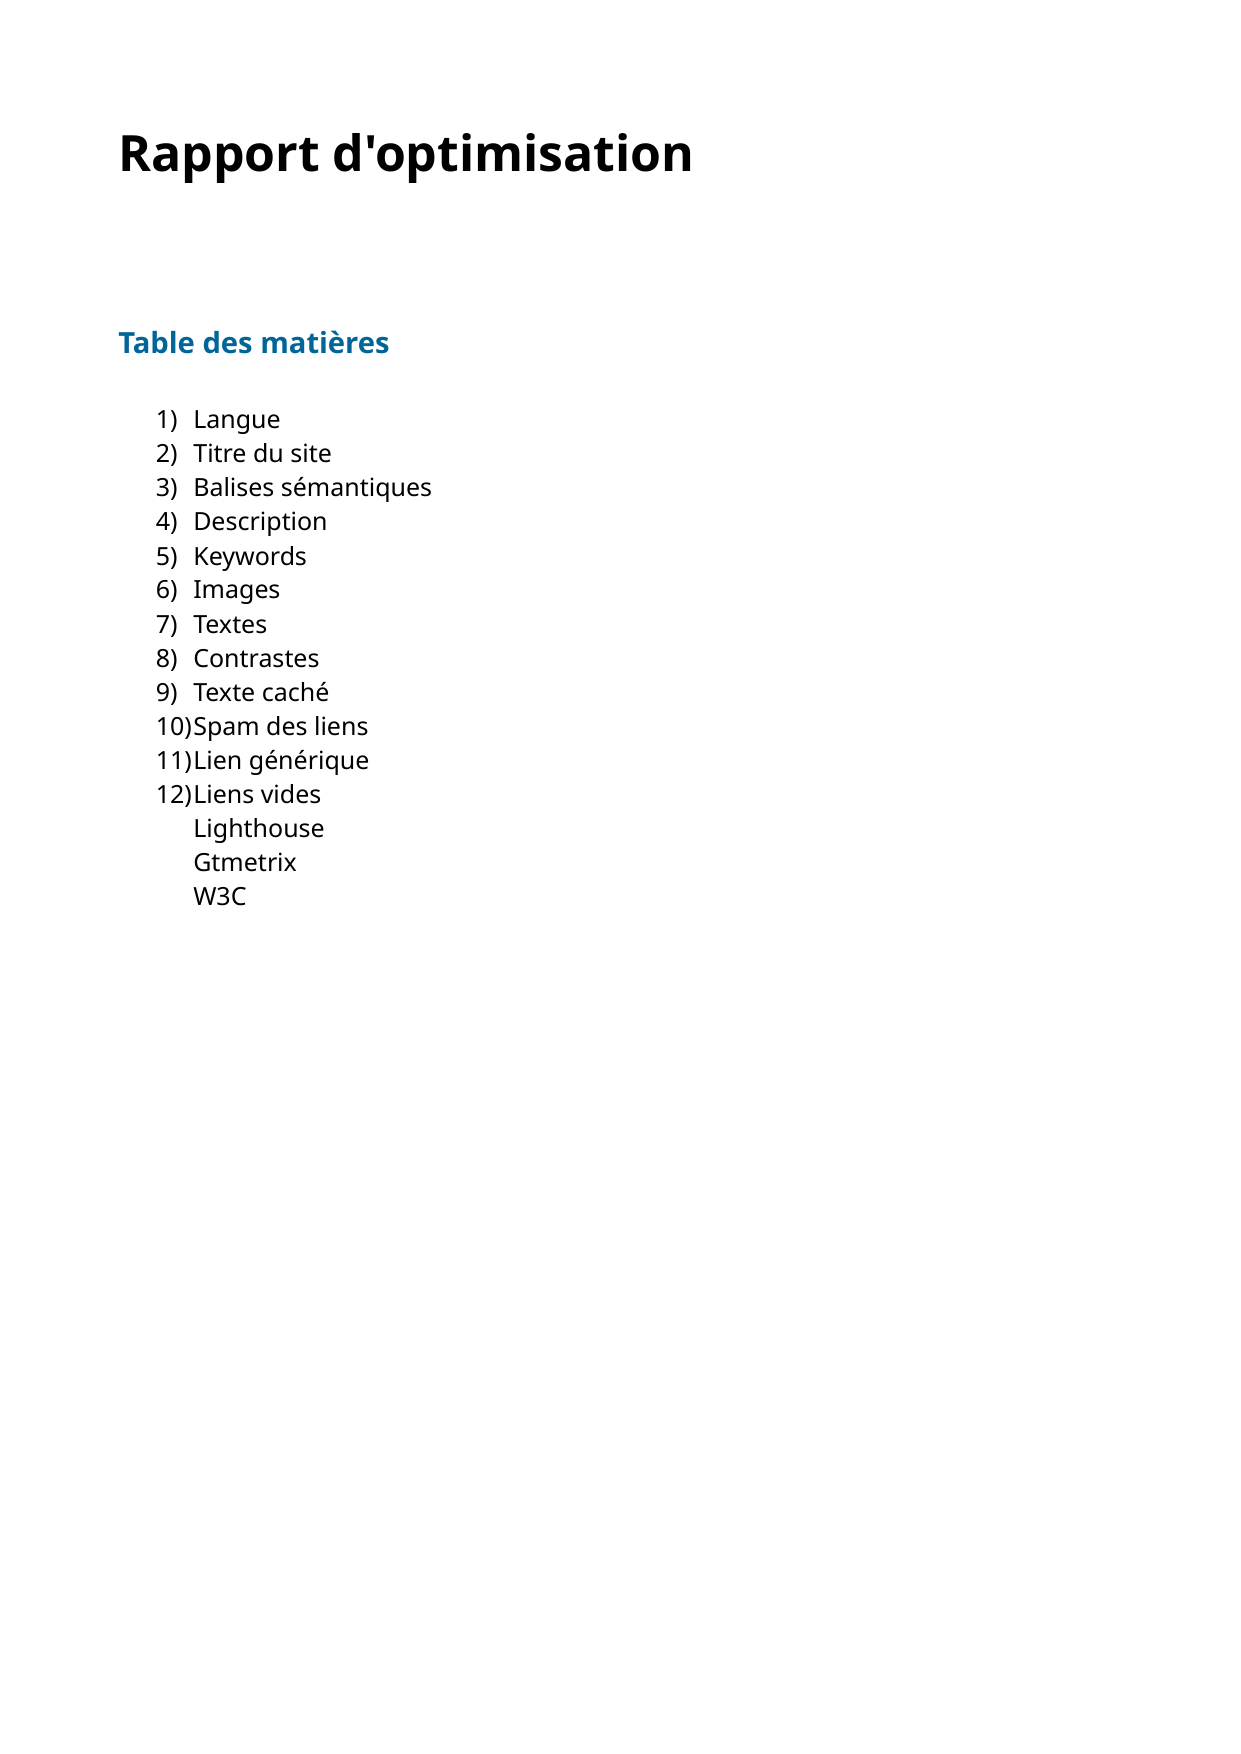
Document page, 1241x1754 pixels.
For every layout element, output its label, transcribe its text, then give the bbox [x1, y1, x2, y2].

list Liens vides [156, 777, 1122, 811]
text Table des matières [118, 322, 1122, 362]
list Keywords [156, 538, 1122, 572]
list Spam des liens [156, 708, 1122, 742]
list Lien générique [156, 742, 1122, 777]
list Texte caché [156, 674, 1122, 708]
list Textes [156, 606, 1122, 640]
list Contrastes [156, 640, 1122, 674]
list Langue [156, 402, 1122, 436]
text Rapport d'optimisation [118, 118, 1122, 186]
list W3C [156, 879, 1122, 913]
list Balises sémantiques [156, 470, 1122, 504]
list Description [156, 504, 1122, 538]
list Lighthouse [156, 811, 1122, 845]
list Images [156, 572, 1122, 606]
list Titre du site [156, 436, 1122, 470]
list Gtmetrix [156, 845, 1122, 879]
